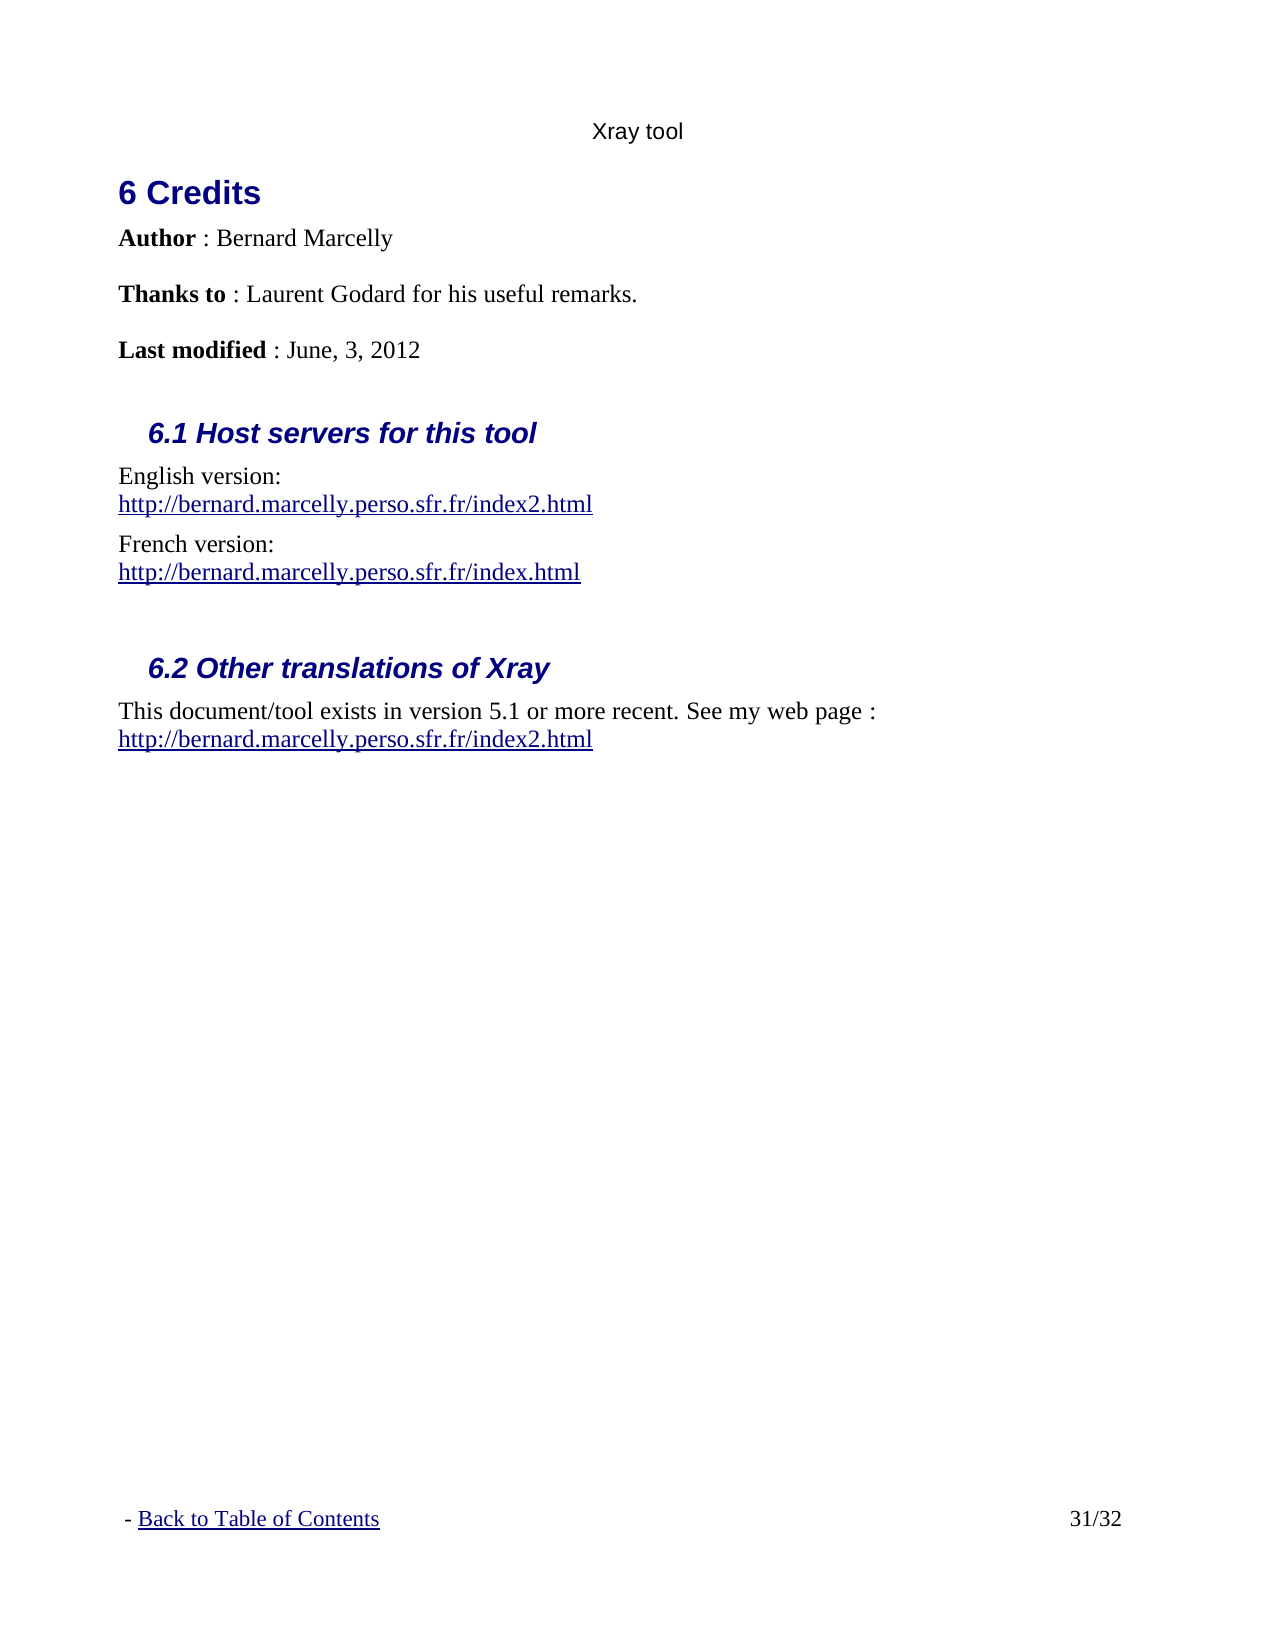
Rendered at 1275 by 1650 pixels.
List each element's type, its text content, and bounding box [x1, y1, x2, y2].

text http://bernard.marcelly.perso.sfr.fr/index2.html [118, 490, 1157, 518]
text English version: [118, 462, 1157, 490]
text http://bernard.marcelly.perso.sfr.fr/index.html [118, 558, 1157, 586]
subtitle Credits [118, 174, 1157, 211]
text Last modified : June, 3, 2012 [118, 336, 1157, 364]
subtitle Host servers for this tool [148, 417, 1157, 449]
text Thanks to : Laurent Godard for his useful remarks. [118, 280, 1157, 308]
text French version: [118, 530, 1157, 558]
text http://bernard.marcelly.perso.sfr.fr/index2.html [118, 725, 1157, 753]
text Author : Bernard Marcelly [118, 224, 1157, 252]
text This document/tool exists in version 5.1 or more recent. See my web page : [118, 697, 1157, 725]
subtitle Other translations of Xray [148, 652, 1157, 684]
